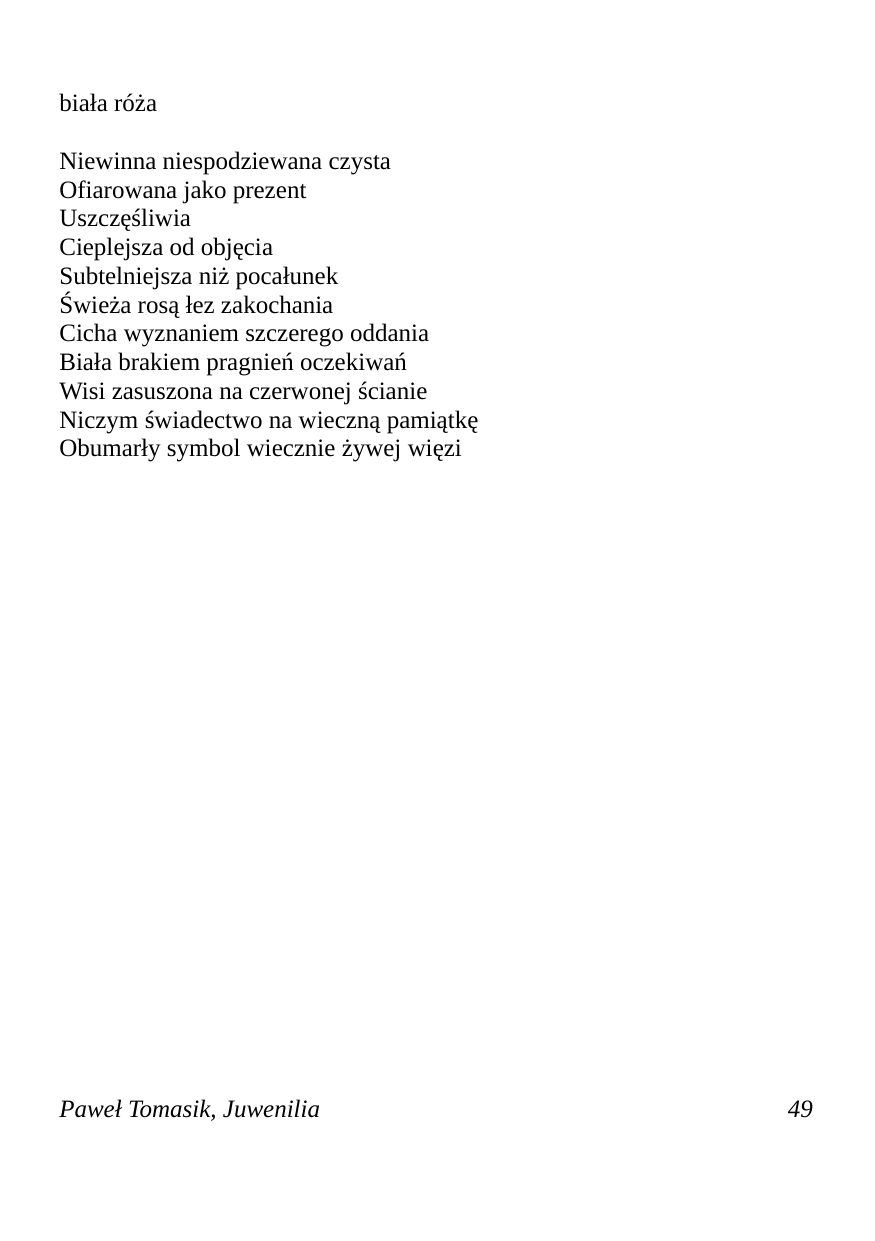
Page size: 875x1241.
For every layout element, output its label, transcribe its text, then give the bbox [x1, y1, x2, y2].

text biała róża [59, 88, 815, 117]
text Wisi zasuszona na czerwonej ścianie Niczym świadectwo na wieczną pamiątkę Obumarły symbol wiecznie żywej więzi [59, 376, 815, 462]
text Cieplejsza od objęcia Subtelniejsza niż pocałunek Świeża rosą łez zakochania Cicha wyznaniem szczerego oddania Biała brakiem pragnień oczekiwań [59, 232, 815, 376]
text Niewinna niespodziewana czysta Ofiarowana jako prezent Uszczęśliwia [59, 146, 815, 232]
